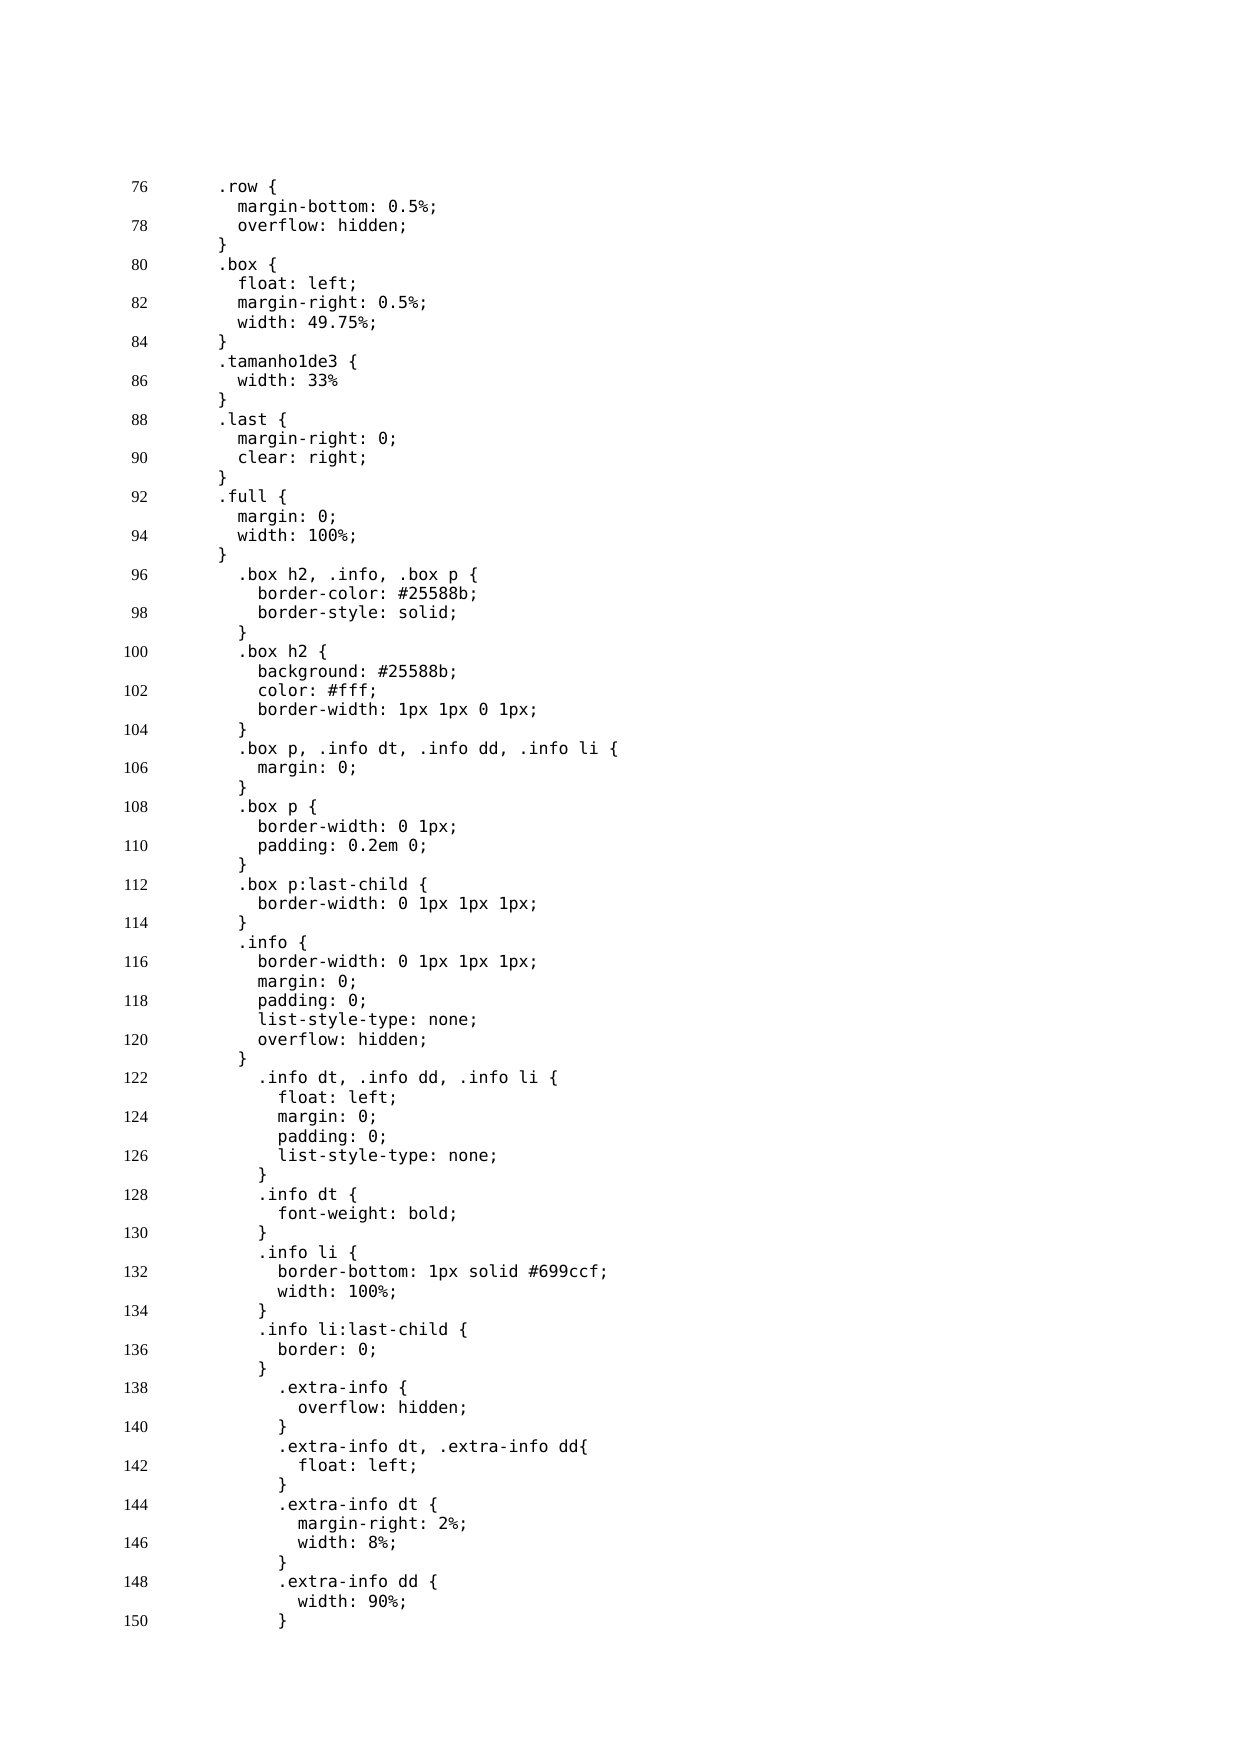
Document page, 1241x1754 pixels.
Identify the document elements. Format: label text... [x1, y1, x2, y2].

text width: 33% [177, 371, 1122, 390]
text .extra-info dd { [177, 1572, 1122, 1592]
text margin: 0; [177, 758, 1122, 778]
text .extra-info dt { [177, 1495, 1122, 1514]
text } [177, 720, 1122, 739]
text } [177, 778, 1122, 797]
text .info li:last-child { [177, 1320, 1122, 1340]
text margin-right: 0; [177, 429, 1122, 448]
text } [177, 390, 1122, 410]
text } [177, 1223, 1122, 1243]
text float: left; [177, 1456, 1122, 1475]
text margin-right: 2%; [177, 1514, 1122, 1533]
text list-style-type: none; [177, 1010, 1122, 1030]
text float: left; [177, 1088, 1122, 1107]
text } [177, 1553, 1122, 1572]
text .extra-info dt, .extra-info dd{ [177, 1437, 1122, 1456]
text width: 100%; [177, 1282, 1122, 1301]
text .box h2, .info, .box p { [177, 565, 1122, 584]
text .row { [177, 177, 1122, 197]
text .info li { [177, 1243, 1122, 1262]
text } [177, 623, 1122, 642]
text border-color: #25588b; [177, 584, 1122, 603]
text padding: 0; [177, 1127, 1122, 1146]
text .info { [177, 933, 1122, 952]
text .extra-info { [177, 1378, 1122, 1398]
text } [177, 1475, 1122, 1495]
text } [177, 332, 1122, 352]
text border: 0; [177, 1340, 1122, 1359]
text } [177, 1049, 1122, 1068]
text .box h2 { [177, 642, 1122, 662]
text .box p, .info dt, .info dd, .info li { [177, 739, 1122, 758]
text .last { [177, 410, 1122, 429]
text .box { [177, 255, 1122, 274]
text margin: 0; [177, 1107, 1122, 1127]
text margin: 0; [177, 507, 1122, 526]
text overflow: hidden; [177, 216, 1122, 235]
text background: #25588b; [177, 662, 1122, 681]
text clear: right; [177, 448, 1122, 468]
text overflow: hidden; [177, 1030, 1122, 1049]
text border-bottom: 1px solid #699ccf; [177, 1262, 1122, 1282]
text float: left; [177, 274, 1122, 293]
text border-width: 1px 1px 0 1px; [177, 700, 1122, 720]
text } [177, 913, 1122, 933]
text border-style: solid; [177, 603, 1122, 623]
text } [177, 1359, 1122, 1378]
text width: 8%; [177, 1533, 1122, 1553]
text list-style-type: none; [177, 1146, 1122, 1165]
text border-width: 0 1px; [177, 817, 1122, 836]
text } [177, 1301, 1122, 1320]
text .box p { [177, 797, 1122, 817]
text width: 49.75%; [177, 313, 1122, 332]
text font-weight: bold; [177, 1204, 1122, 1223]
text border-width: 0 1px 1px 1px; [177, 952, 1122, 972]
text .full { [177, 487, 1122, 507]
text .info dt { [177, 1185, 1122, 1204]
text .info dt, .info dd, .info li { [177, 1068, 1122, 1088]
text overflow: hidden; [177, 1398, 1122, 1417]
text margin-bottom: 0.5%; [177, 197, 1122, 216]
text padding: 0; [177, 991, 1122, 1010]
text border-width: 0 1px 1px 1px; [177, 894, 1122, 913]
text margin: 0; [177, 972, 1122, 991]
text } [177, 855, 1122, 875]
text } [177, 1611, 1122, 1630]
text .box p:last-child { [177, 875, 1122, 894]
text } [177, 1417, 1122, 1437]
text padding: 0.2em 0; [177, 836, 1122, 855]
text color: #fff; [177, 681, 1122, 700]
text width: 90%; [177, 1592, 1122, 1611]
text width: 100%; [177, 526, 1122, 545]
text margin-right: 0.5%; [177, 293, 1122, 313]
text } [177, 545, 1122, 565]
text .tamanho1de3 { [177, 352, 1122, 371]
text } [177, 468, 1122, 487]
text } [177, 235, 1122, 255]
text } [177, 1165, 1122, 1185]
